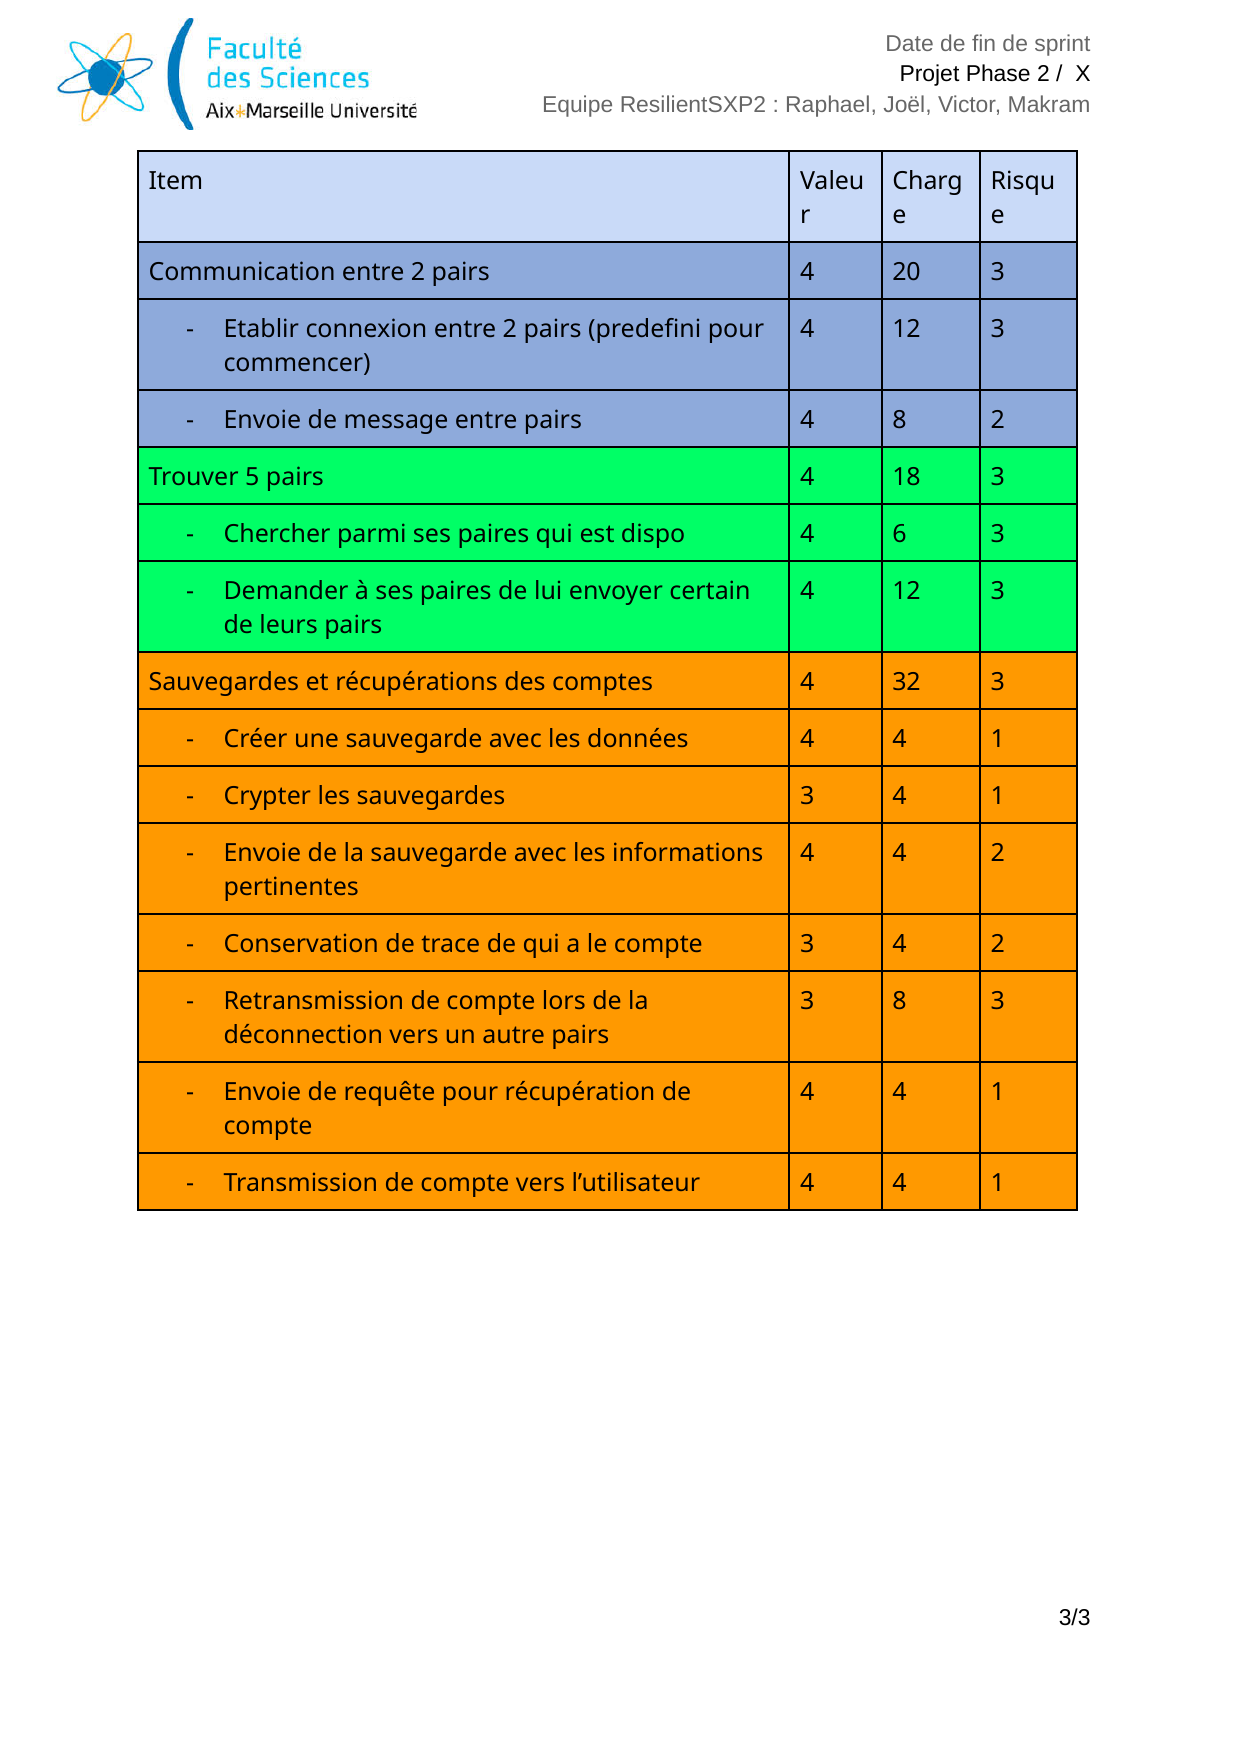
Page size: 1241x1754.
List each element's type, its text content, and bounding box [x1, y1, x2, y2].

table_cell Crypter les sauvegardes [139, 767, 788, 822]
table_cell 3 [981, 243, 1076, 298]
table_cell 3 [981, 562, 1076, 651]
table_cell 32 [883, 653, 979, 708]
table_cell 1 [981, 767, 1076, 822]
table_cell 3 [790, 767, 881, 822]
table_cell Conservation de trace de qui a le compte [139, 915, 788, 970]
table_cell Envoie de requête pour récupération de compte [139, 1063, 788, 1152]
table_cell Communication entre 2 pairs [139, 243, 788, 298]
table_cell 4 [790, 448, 881, 503]
table_cell Trouver 5 pairs [139, 448, 788, 503]
table_header Charge [883, 152, 979, 241]
table_header Risque [981, 152, 1076, 241]
table_cell Sauvegardes et récupérations des comptes [139, 653, 788, 708]
table_cell 3 [790, 915, 881, 970]
table_cell 8 [883, 972, 979, 1061]
table_cell 4 [790, 824, 881, 913]
table_cell Transmission de compte vers l’utilisateur [139, 1154, 788, 1209]
table_cell 3 [981, 972, 1076, 1061]
table_cell 4 [790, 391, 881, 446]
table_cell 1 [981, 1063, 1076, 1152]
table_cell 3 [981, 448, 1076, 503]
table_cell 2 [981, 915, 1076, 970]
table_header Item [139, 152, 788, 241]
table_cell 4 [883, 1063, 979, 1152]
table_cell Chercher parmi ses paires qui est dispo [139, 505, 788, 560]
table_cell 3 [981, 653, 1076, 708]
table_cell 4 [883, 767, 979, 822]
table_cell 3 [790, 972, 881, 1061]
table_cell 4 [790, 505, 881, 560]
table_cell Retransmission de compte lors de la déconnection vers un autre pairs [139, 972, 788, 1061]
table_cell Envoie de message entre pairs [139, 391, 788, 446]
table_cell 4 [790, 1154, 881, 1209]
table_cell 3 [981, 300, 1076, 389]
table_cell 18 [883, 448, 979, 503]
table_cell 4 [790, 243, 881, 298]
table_cell 4 [790, 1063, 881, 1152]
table_cell 4 [790, 653, 881, 708]
table_cell 4 [883, 824, 979, 913]
table_cell 2 [981, 824, 1076, 913]
table_cell 12 [883, 562, 979, 651]
table_cell 4 [790, 562, 881, 651]
table_cell 20 [883, 243, 979, 298]
picture [56, 18, 417, 130]
table_cell 12 [883, 300, 979, 389]
table_cell Etablir connexion entre 2 pairs (predefini pour commencer) [139, 300, 788, 389]
table_cell 1 [981, 1154, 1076, 1209]
table_cell 8 [883, 391, 979, 446]
table_cell 4 [883, 915, 979, 970]
table_cell Demander à ses paires de lui envoyer certain de leurs pairs [139, 562, 788, 651]
table_cell 3 [981, 505, 1076, 560]
table_cell 6 [883, 505, 979, 560]
table_cell 4 [790, 300, 881, 389]
table_cell 4 [790, 710, 881, 765]
table_cell 1 [981, 710, 1076, 765]
table_cell 4 [883, 710, 979, 765]
table_header Valeur [790, 152, 881, 241]
table_cell 4 [883, 1154, 979, 1209]
table_cell 2 [981, 391, 1076, 446]
table_cell Envoie de la sauvegarde avec les informations pertinentes [139, 824, 788, 913]
table_cell Créer une sauvegarde avec les données [139, 710, 788, 765]
